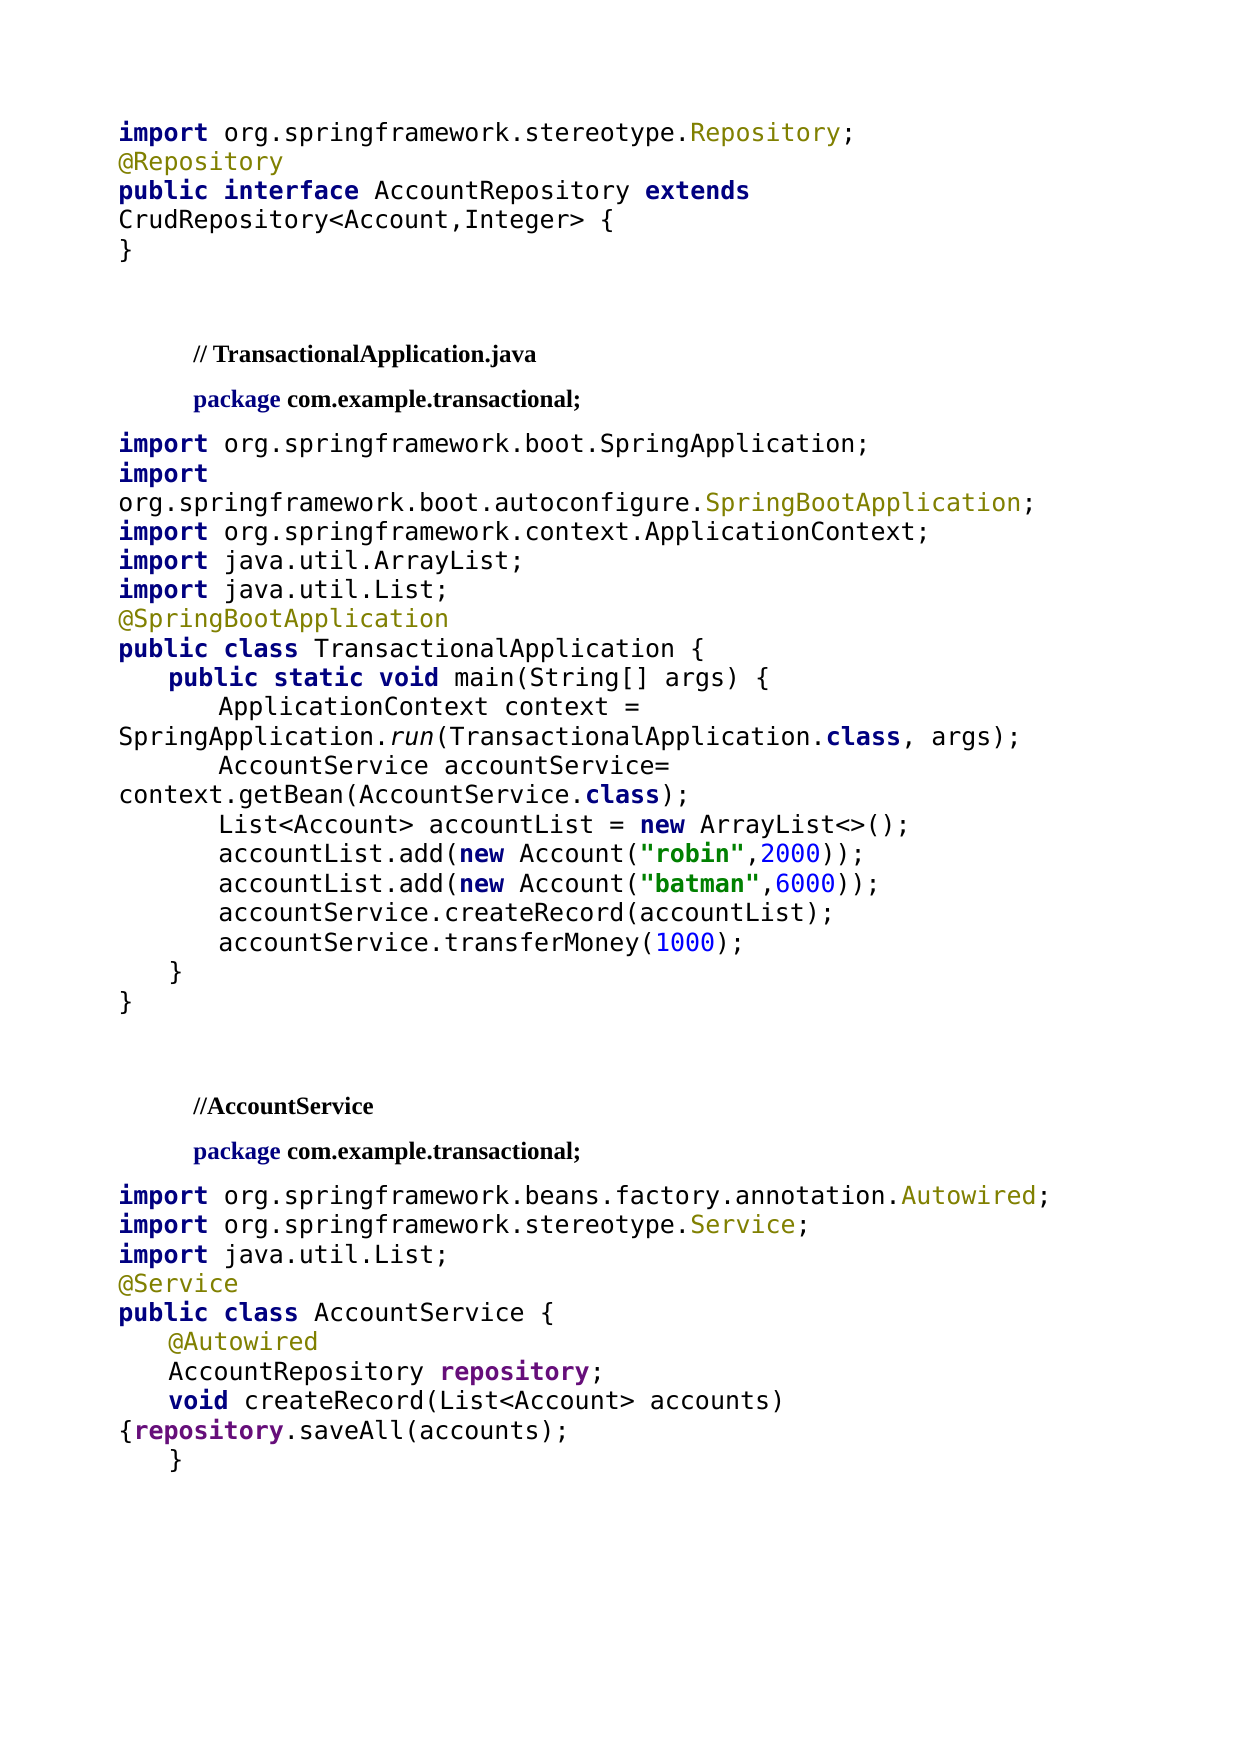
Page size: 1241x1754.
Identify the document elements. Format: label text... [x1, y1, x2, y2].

text AccountService accountService= context.getBean(AccountService.class); [118, 751, 1122, 810]
text AccountRepository repository; [118, 1357, 1122, 1386]
text // TransactionalApplication.java [193, 339, 1122, 368]
text public interface AccountRepository extends CrudRepository<Account,Integer> { [118, 176, 1122, 235]
text import org.springframework.stereotype.Service; [118, 1211, 1122, 1240]
text import org.springframework.boot.autoconfigure.SpringBootApplication; [118, 459, 1122, 517]
text import org.springframework.beans.factory.annotation.Autowired; [118, 1182, 1122, 1211]
text import org.springframework.stereotype.Repository; [118, 118, 1122, 147]
text package com.example.transactional; [193, 1136, 1122, 1165]
text } [118, 235, 1122, 264]
text @Repository [118, 147, 1122, 176]
text void createRecord(List<Account> accounts) {repository.saveAll(accounts); [118, 1386, 1122, 1445]
text @SpringBootApplication [118, 605, 1122, 634]
text package com.example.transactional; [193, 384, 1122, 413]
text import org.springframework.context.ApplicationContext; [118, 517, 1122, 546]
text ApplicationContext context = SpringApplication.run(TransactionalApplication.class, args); [118, 692, 1122, 751]
text public class AccountService { [118, 1298, 1122, 1327]
text @Autowired [118, 1327, 1122, 1357]
text import org.springframework.boot.SpringApplication; [118, 430, 1122, 459]
text accountList.add(new Account("robin",2000)); [118, 839, 1122, 869]
text } [118, 1445, 1122, 1474]
text @Service [118, 1269, 1122, 1298]
text import java.util.List; [118, 576, 1122, 605]
text accountService.transferMoney(1000); [118, 928, 1122, 957]
text } [118, 987, 1122, 1016]
text accountService.createRecord(accountList); [118, 898, 1122, 928]
text import java.util.List; [118, 1240, 1122, 1269]
text import java.util.ArrayList; [118, 546, 1122, 576]
text public static void main(String[] args) { [118, 663, 1122, 692]
text public class TransactionalApplication { [118, 634, 1122, 663]
text List<Account> accountList = new ArrayList<>(); [118, 810, 1122, 839]
text } [118, 957, 1122, 987]
text //AccountService [193, 1091, 1122, 1119]
text accountList.add(new Account("batman",6000)); [118, 869, 1122, 898]
